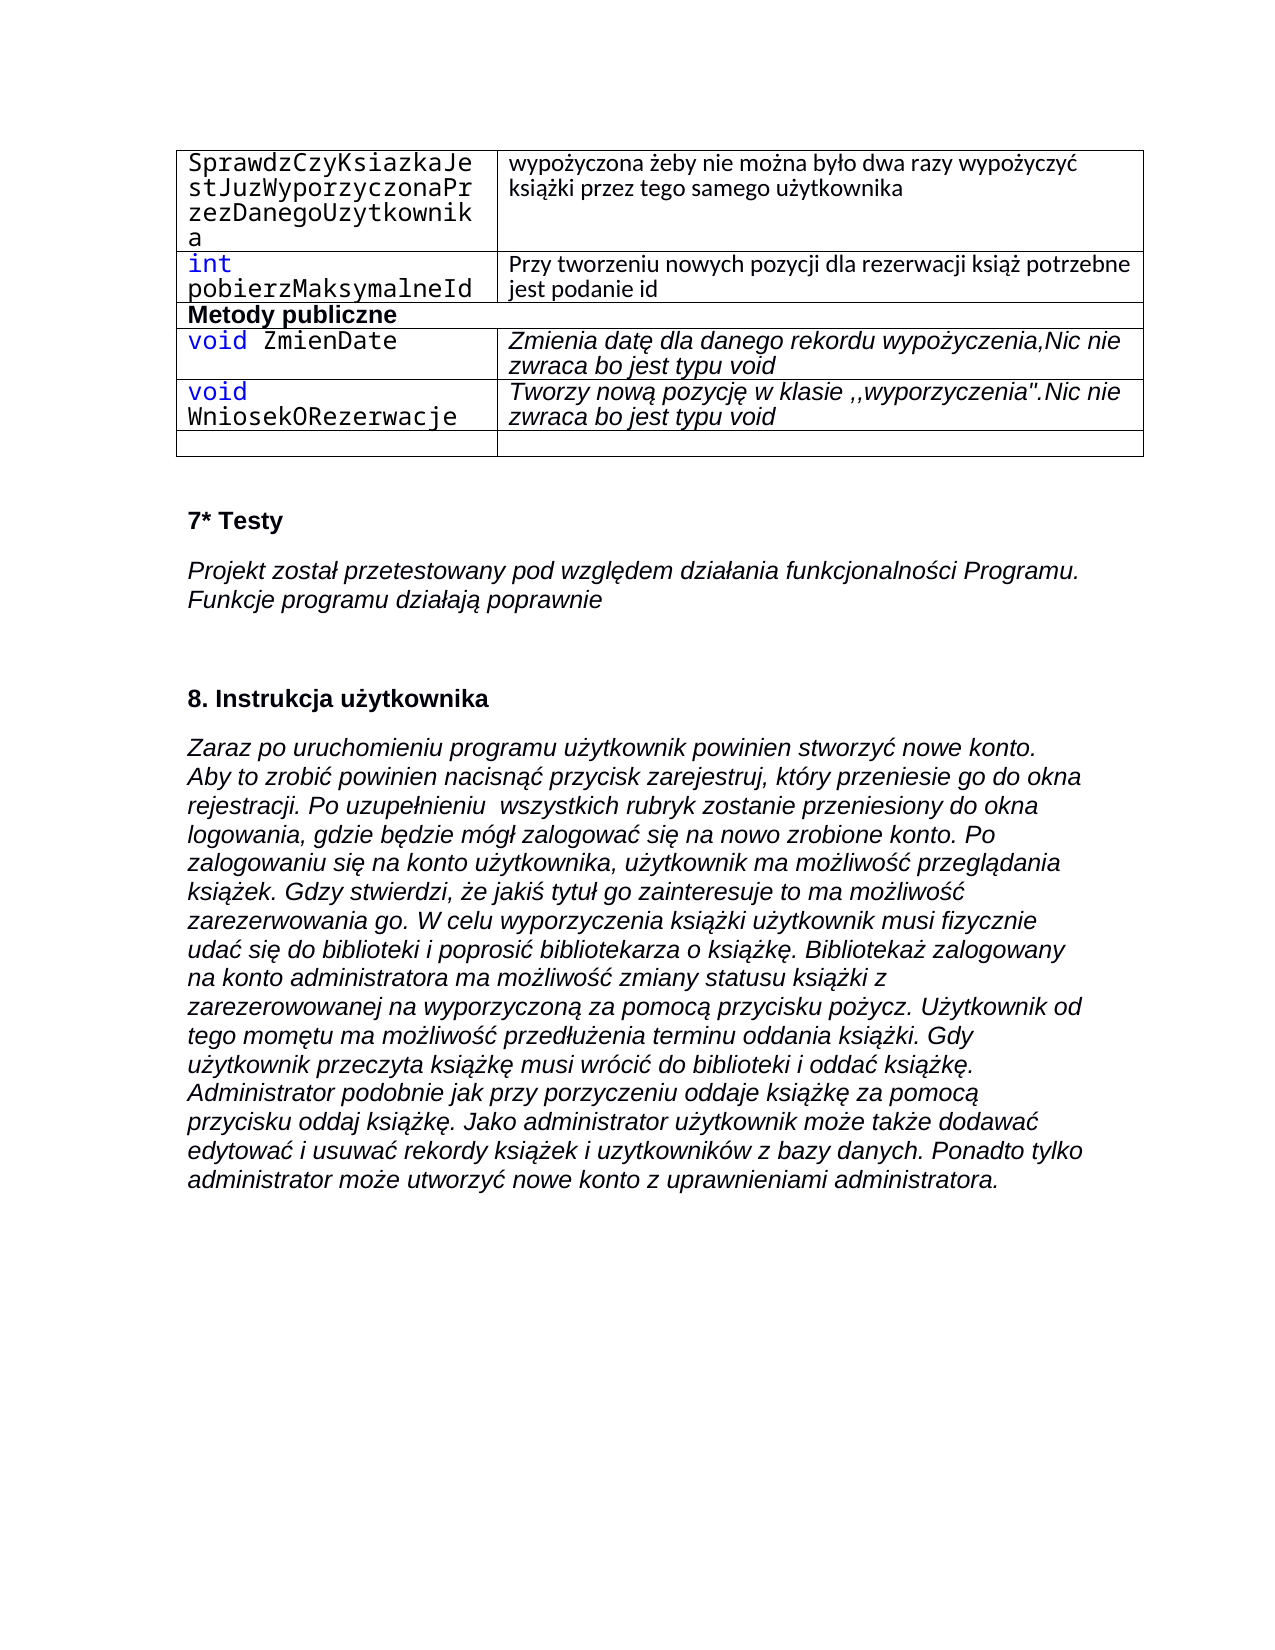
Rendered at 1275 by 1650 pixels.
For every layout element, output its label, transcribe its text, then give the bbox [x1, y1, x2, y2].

table_cell int pobierzMaksymalneId [177, 252, 497, 302]
table_cell [498, 431, 1143, 456]
text Projekt został przetestowany pod względem działania funkcjonalności Programu. Funkcje programu działają poprawnie [187, 556, 1087, 614]
text Zaraz po uruchomieniu programu użytkownik powinien stworzyć nowe konto. Aby to zrobić powinien nacisnąć przycisk zarejestruj, który przeniesie go do okna rejestracji. Po uzupełnieniu wszystkich rubryk zostanie przeniesiony do okna logowania, gdzie będzie mógł zalogować się na nowo zrobione konto. Po zalogowaniu się na konto użytkownika, użytkownik ma możliwość przeglądania książek. Gdzy stwierdzi, że jakiś tytuł go zainteresuje to ma możliwość zarezerwowania go. W celu wyporzyczenia książki użytkownik musi fizycznie udać się do biblioteki i poprosić bibliotekarza o książkę. Bibliotekaż zalogowany na konto administratora ma możliwość zmiany statusu książki z zarezerowowanej na wyporzyczoną za pomocą przycisku pożycz. Użytkownik od tego momętu ma możliwość przedłużenia terminu oddania książki. Gdy użytkownik przeczyta książkę musi wrócić do biblioteki i oddać książkę. Administrator podobnie jak przy porzyczeniu oddaje książkę za pomocą przycisku oddaj książkę. Jako administrator użytkownik może także dodawać edytować i usuwać rekordy książek i uzytkowników z bazy danych. Ponadto tylko administrator może utworzyć nowe konto z uprawnieniami administratora. [187, 734, 1087, 1194]
table_cell wypożyczona żeby nie można było dwa razy wypożyczyć książki przez tego samego użytkownika [498, 151, 1143, 251]
table_cell Metody publiczne [177, 303, 1143, 328]
table_cell Tworzy nową pozycję w klasie ,,wyporzyczenia".Nic nie zwraca bo jest typu void [498, 380, 1143, 430]
table_cell void WniosekORezerwacje [177, 380, 497, 430]
table_cell Przy tworzeniu nowych pozycji dla rezerwacji książ potrzebne jest podanie id [498, 252, 1143, 302]
table_cell void ZmienDate [177, 329, 497, 379]
text 7* Testy [187, 507, 1087, 536]
text 8. Instrukcja użytkownika [187, 684, 1087, 713]
table_cell Zmienia datę dla danego rekordu wypożyczenia,Nic nie zwraca bo jest typu void [498, 329, 1143, 379]
table_cell [177, 431, 497, 456]
table_cell SprawdzCzyKsiazkaJestJuzWyporzyczonaPrzezDanegoUzytkownika [177, 151, 497, 251]
